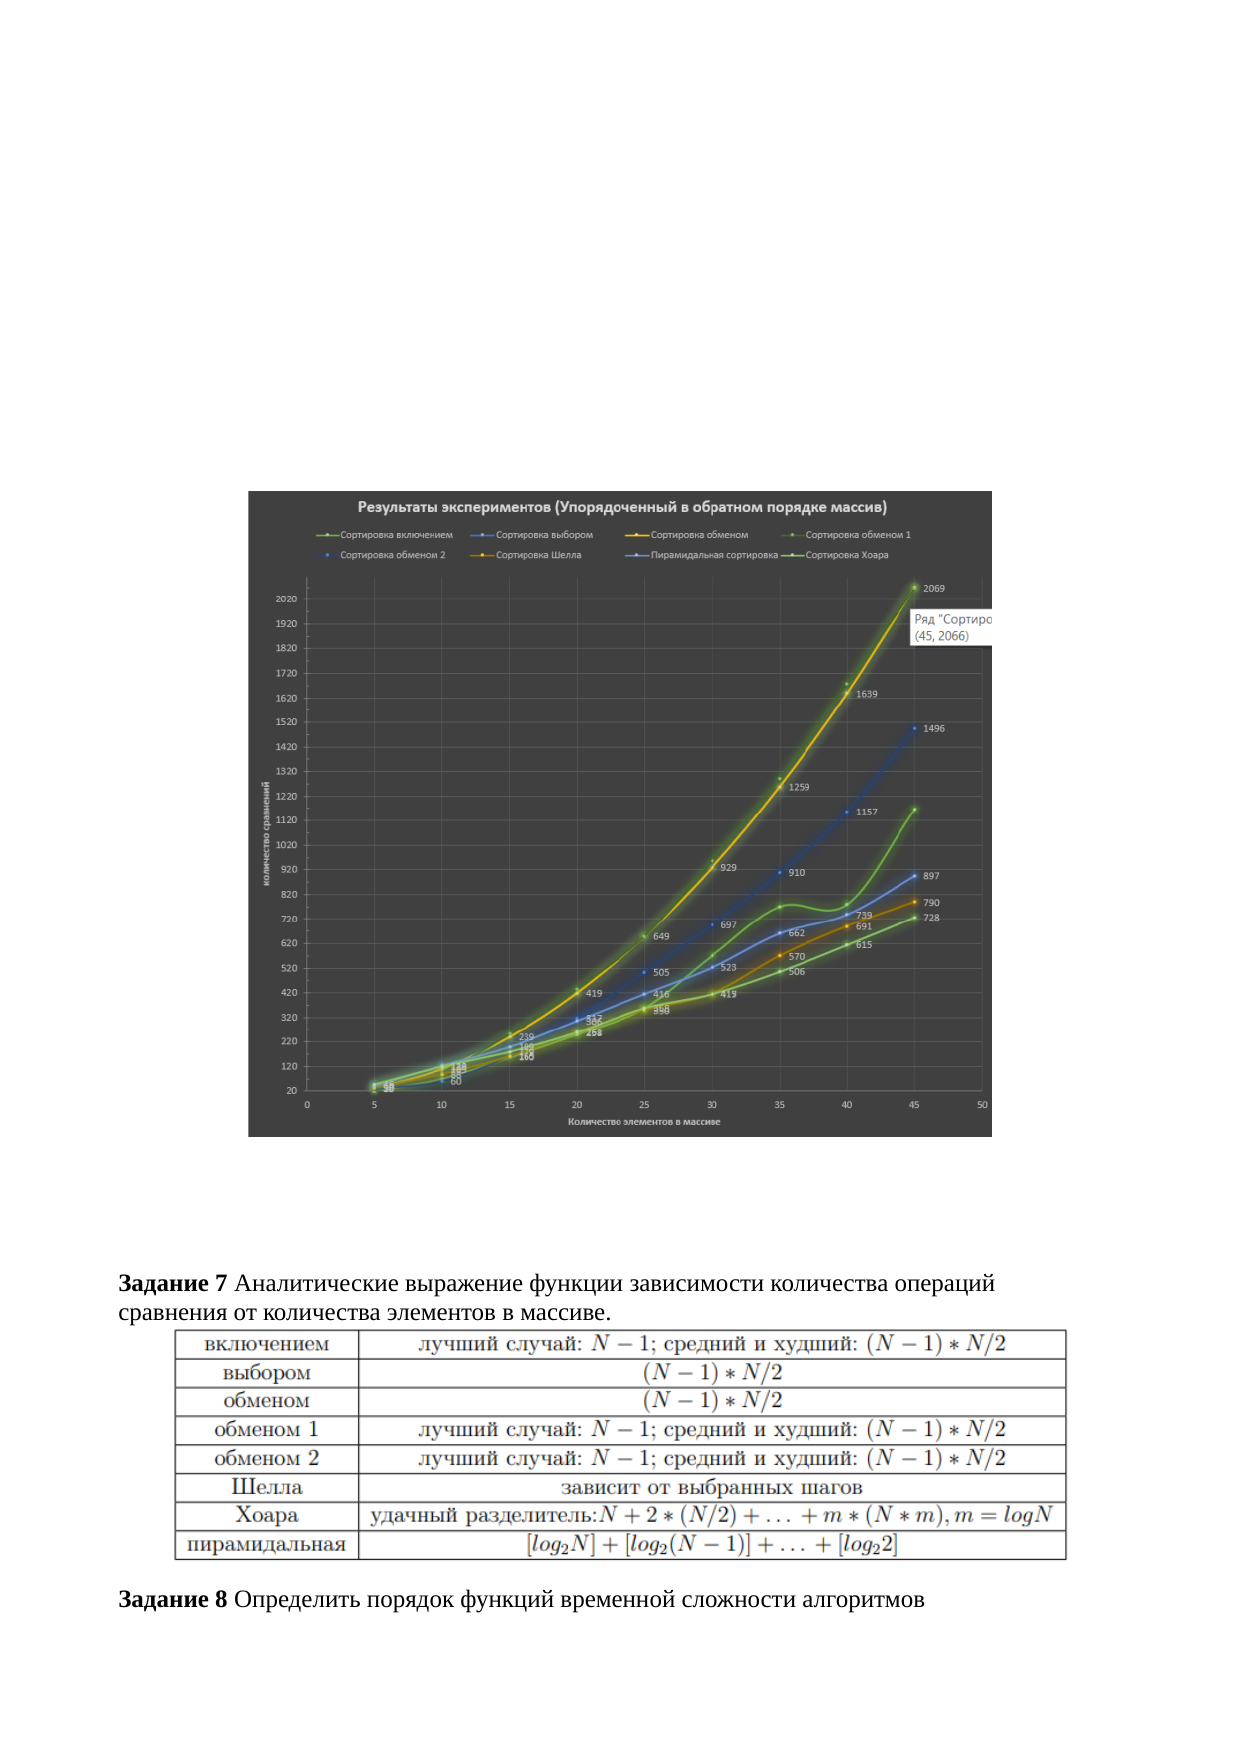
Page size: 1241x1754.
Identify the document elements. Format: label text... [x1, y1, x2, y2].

text Задание 7 Аналитические выражение функции зависимости количества операций сравнения от количества элементов в массиве. [118, 1268, 1017, 1326]
text Задание 8 Определить порядок функций временной сложности алгоритмов [118, 1584, 1017, 1613]
picture [170, 1325, 1070, 1567]
picture [248, 491, 992, 1137]
